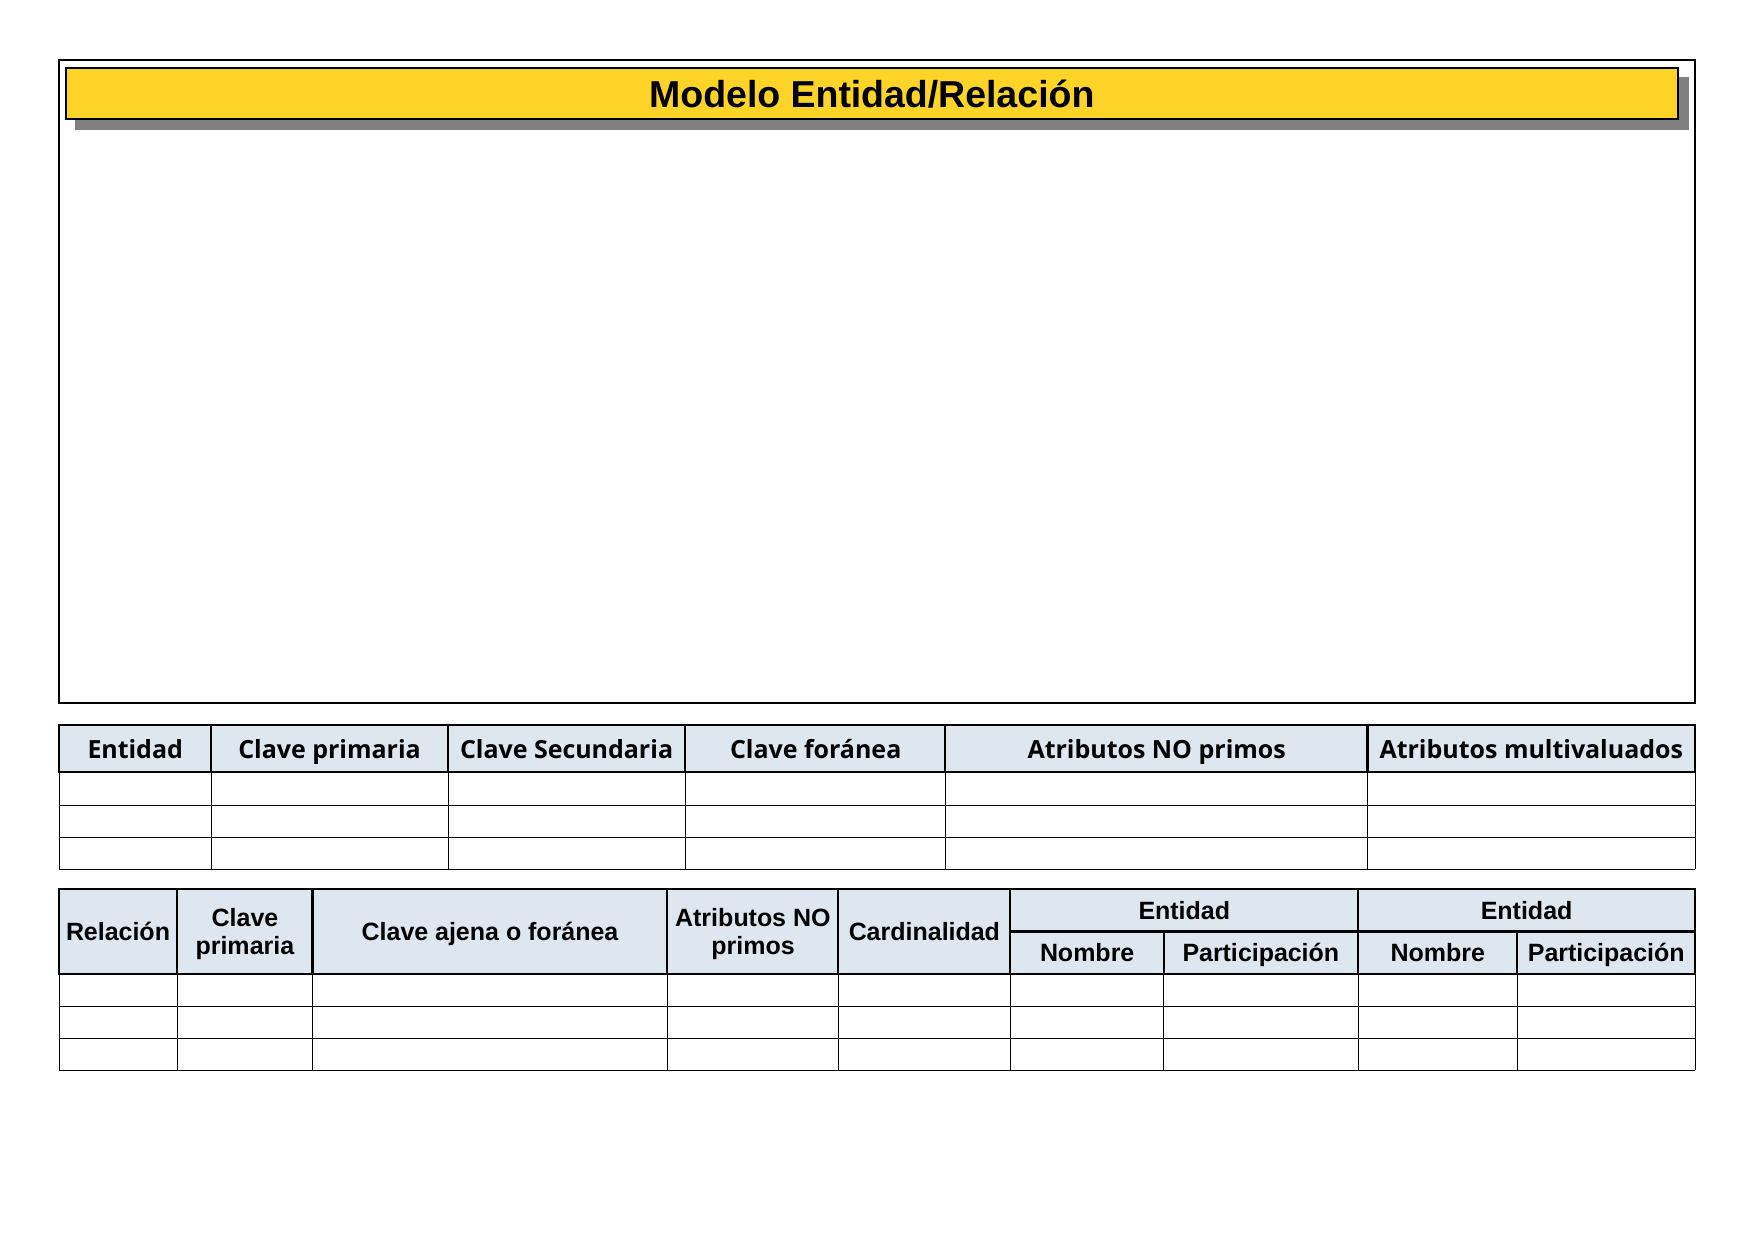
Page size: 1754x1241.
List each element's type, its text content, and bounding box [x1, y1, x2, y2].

table_header Cardinalidad [839, 890, 1009, 973]
table_header Clave primaria [178, 890, 311, 973]
table_cell [60, 773, 211, 805]
table_cell [1011, 975, 1163, 1006]
table_cell [60, 806, 211, 837]
table_cell [1518, 975, 1695, 1006]
table_cell [686, 773, 945, 805]
table_cell [686, 806, 945, 837]
table_cell [1368, 773, 1695, 805]
table_cell [313, 1039, 667, 1070]
table_cell [449, 838, 685, 869]
table_header Entidad [60, 726, 210, 771]
table_cell Nombre [1011, 933, 1163, 973]
table_cell [668, 1007, 838, 1038]
table_cell [449, 806, 685, 837]
table_cell [1518, 1039, 1695, 1070]
table_cell [1011, 1039, 1163, 1070]
table_cell [668, 975, 838, 1006]
table_cell [60, 1007, 177, 1038]
table_header Entidad [1359, 890, 1694, 930]
table_cell [1368, 838, 1695, 869]
table_cell [946, 773, 1367, 805]
table_header Atributos NO primos [946, 726, 1366, 771]
table_cell [60, 1039, 177, 1070]
table_cell [839, 1007, 1010, 1038]
table_cell [839, 975, 1010, 1006]
table_header Clave ajena o foránea [314, 890, 666, 973]
table_header Entidad [1011, 890, 1357, 930]
table_cell [686, 838, 945, 869]
table_header Atributos multivaluados [1369, 726, 1694, 771]
table_cell [1518, 1007, 1695, 1038]
table_cell [1164, 1007, 1358, 1038]
table_cell Participación [1518, 933, 1694, 973]
table_cell [178, 1007, 312, 1038]
table_cell [1359, 1039, 1517, 1070]
table_cell [1359, 975, 1517, 1006]
table_cell Nombre [1359, 933, 1516, 973]
table_cell [313, 975, 667, 1006]
table_cell [668, 1039, 838, 1070]
table_cell [1164, 1039, 1358, 1070]
table_cell [60, 975, 177, 1006]
table_cell [313, 1007, 667, 1038]
table_header Modelo Entidad/Relación [60, 61, 1694, 136]
table_cell [449, 773, 685, 805]
table_cell Participación [1165, 933, 1357, 973]
table_cell [178, 1039, 312, 1070]
table_cell [60, 838, 211, 869]
table_header Clave primaria [212, 726, 447, 771]
table_cell [1359, 1007, 1517, 1038]
table_cell [946, 838, 1367, 869]
table_cell [839, 1039, 1010, 1070]
table_header Clave foránea [686, 726, 944, 771]
table_cell [212, 773, 448, 805]
table_cell [212, 806, 448, 837]
table_header Atributos NO primos [668, 890, 837, 973]
table_cell [1011, 1007, 1163, 1038]
table_cell [1164, 975, 1358, 1006]
table_cell [60, 136, 1694, 702]
table_cell [1368, 806, 1695, 837]
table_header Relación [60, 890, 176, 973]
table_header Clave Secundaria [449, 726, 684, 771]
table_cell [212, 838, 448, 869]
table_cell [178, 975, 312, 1006]
table_cell [946, 806, 1367, 837]
